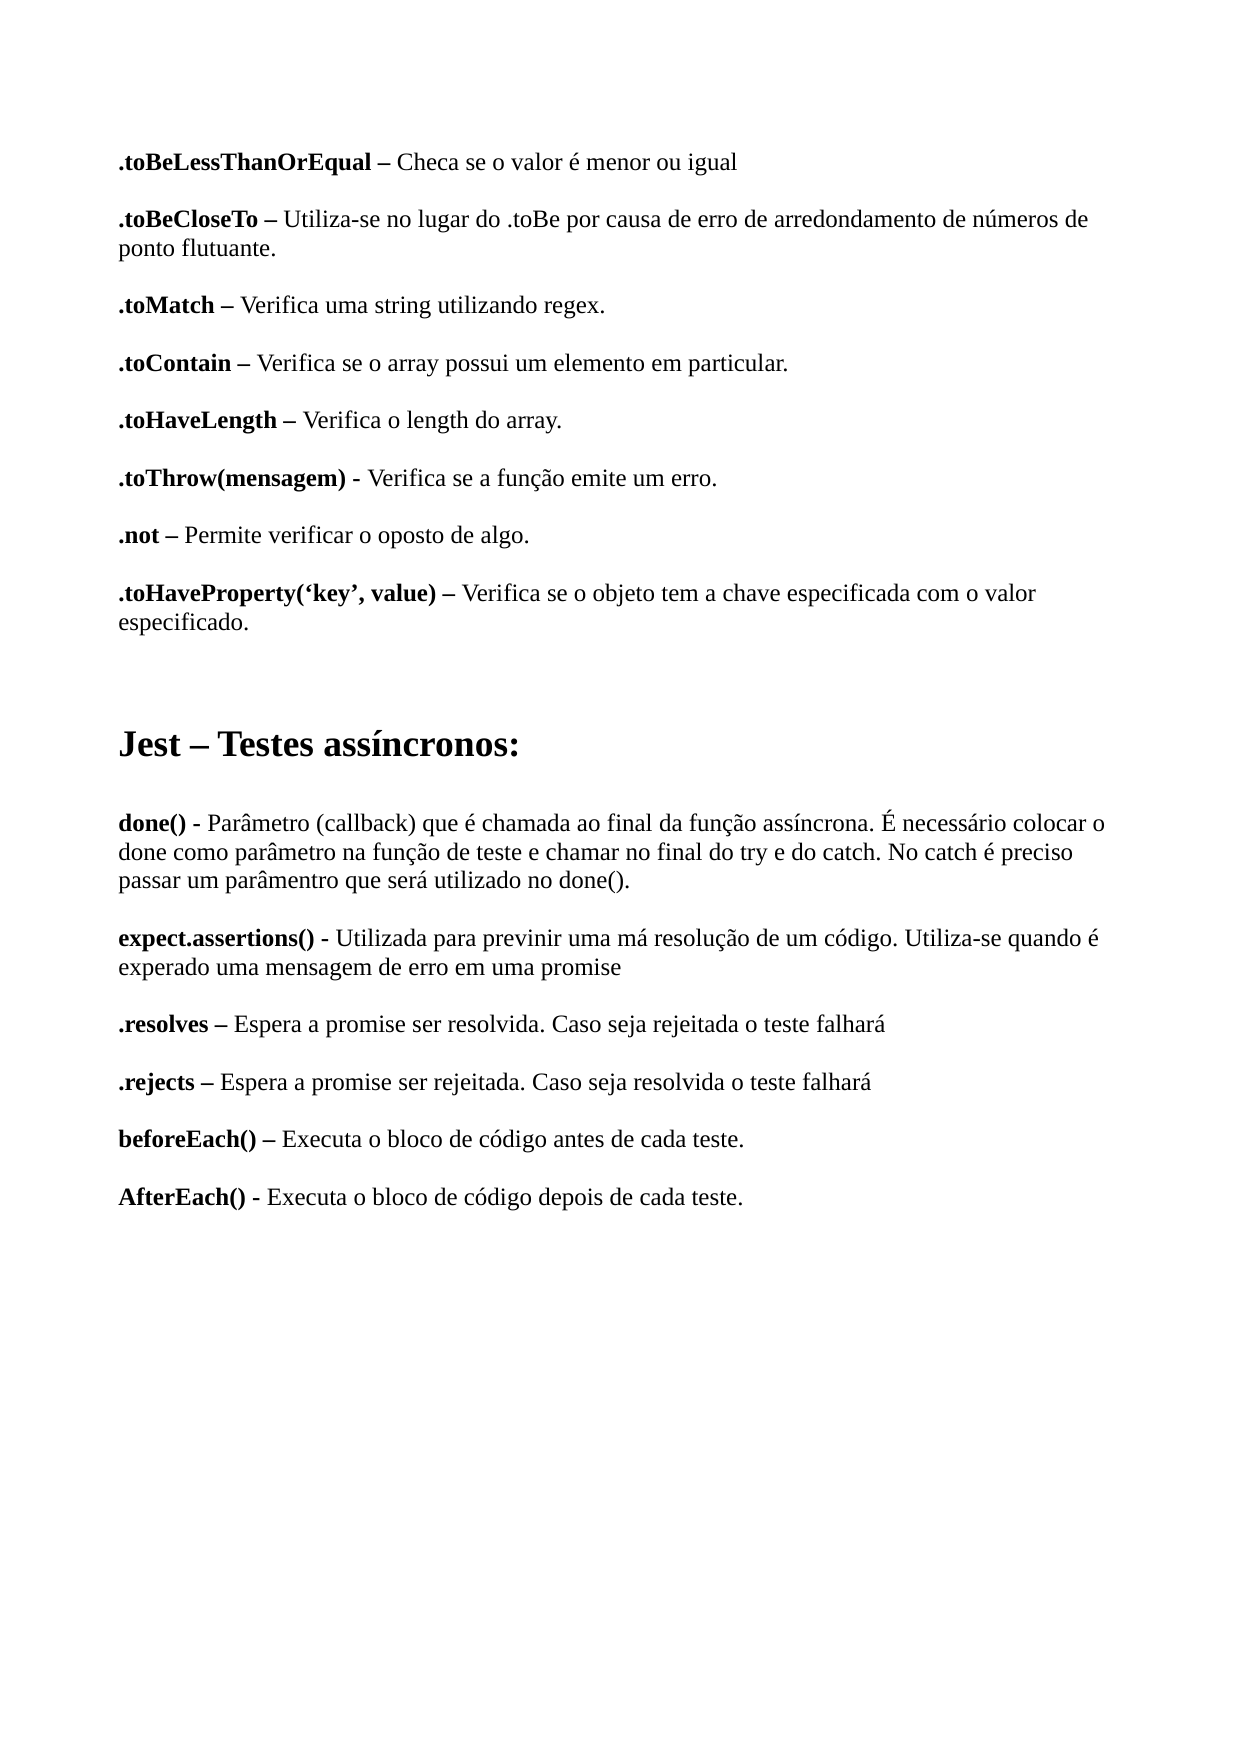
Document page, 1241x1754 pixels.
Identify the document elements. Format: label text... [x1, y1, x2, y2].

text .toBeLessThanOrEqual – Checa se o valor é menor ou igual [118, 147, 1122, 176]
text .toBeCloseTo – Utiliza-se no lugar do .toBe por causa de erro de arredondamento de números de ponto flutuante. [118, 204, 1122, 262]
text AfterEach() - Executa o bloco de código depois de cada teste. [118, 1182, 1122, 1211]
text done() - Parâmetro (callback) que é chamada ao final da função assíncrona. É necessário colocar o done como parâmetro na função de teste e chamar no final do try e do catch. No catch é preciso passar um parâmentro que será utilizado no done(). [118, 808, 1122, 894]
text .resolves – Espera a promise ser resolvida. Caso seja rejeitada o teste falhará [118, 1009, 1122, 1038]
text .toHaveProperty(‘key’, value) – Verifica se o objeto tem a chave especificada com o valor especificado. [118, 578, 1122, 636]
text beforeEach() – Executa o bloco de código antes de cada teste. [118, 1124, 1122, 1153]
text .not – Permite verificar o oposto de algo. [118, 521, 1122, 549]
text .toHaveLength – Verifica o length do array. [118, 406, 1122, 434]
text expect.assertions() - Utilizada para previnir uma má resolução de um código. Utiliza-se quando é experado uma mensagem de erro em uma promise [118, 923, 1122, 981]
text .toContain – Verifica se o array possui um elemento em particular. [118, 348, 1122, 377]
text .rejects – Espera a promise ser rejeitada. Caso seja resolvida o teste falhará [118, 1067, 1122, 1096]
text Jest – Testes assíncronos: [118, 722, 1122, 765]
text .toMatch – Verifica uma string utilizando regex. [118, 291, 1122, 319]
text .toThrow(mensagem) - Verifica se a função emite um erro. [118, 463, 1122, 492]
